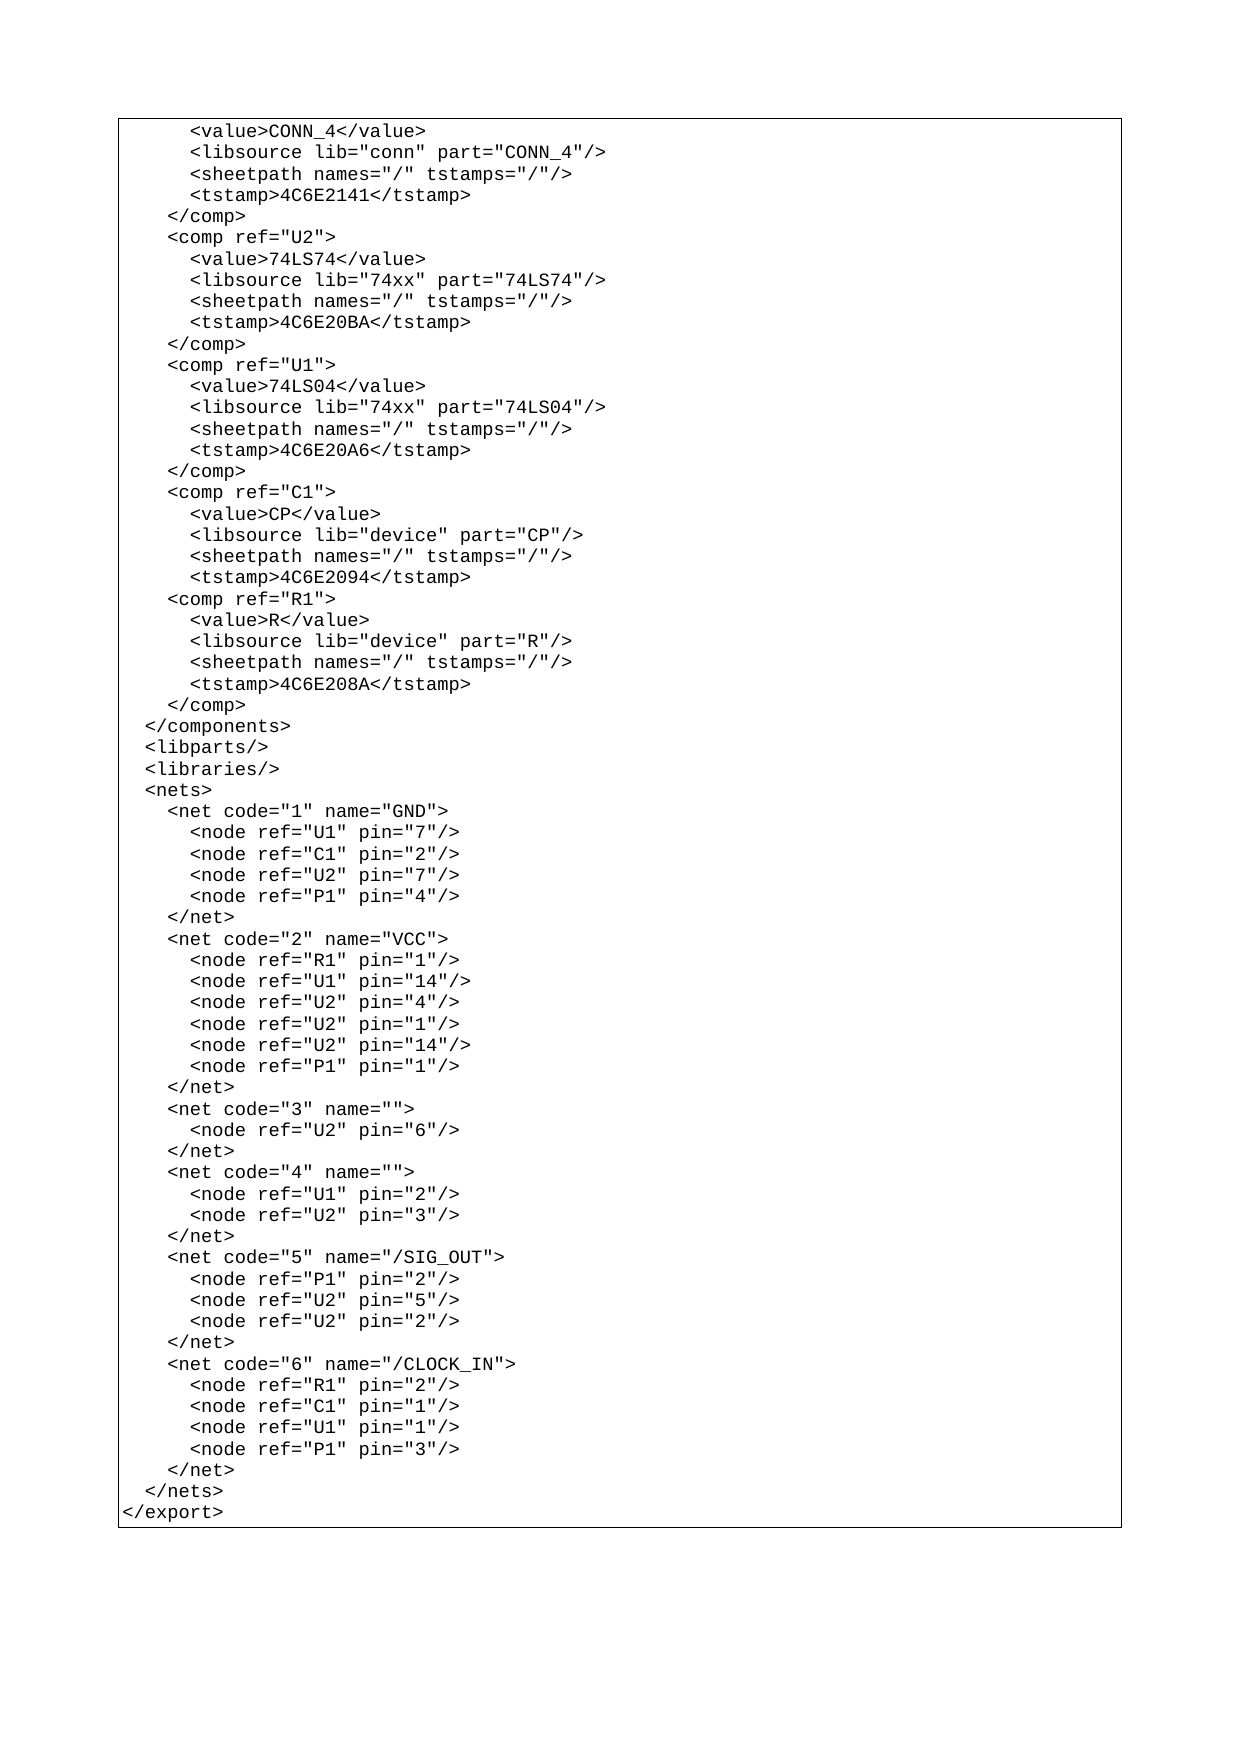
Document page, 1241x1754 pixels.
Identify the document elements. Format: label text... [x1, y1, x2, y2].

text <comp ref="U1"> [119, 352, 1121, 373]
text <value>74LS74</value> [119, 246, 1121, 267]
text <node ref="U1" pin="7"/> [119, 819, 1121, 841]
text </comp> [119, 331, 1121, 352]
text <sheetpath names="/" tstamps="/"/> [119, 161, 1121, 182]
text <libparts/> [119, 734, 1121, 756]
text <net code="4" name=""> [119, 1159, 1121, 1181]
text <comp ref="C1"> [119, 479, 1121, 501]
text <node ref="U2" pin="1"/> [119, 1011, 1121, 1032]
text <net code="3" name=""> [119, 1096, 1121, 1117]
text <tstamp>4C6E20BA</tstamp> [119, 309, 1121, 331]
text <node ref="P1" pin="4"/> [119, 883, 1121, 904]
text <net code="1" name="GND"> [119, 798, 1121, 819]
text <libsource lib="conn" part="CONN_4"/> [119, 139, 1121, 161]
text <node ref="U2" pin="6"/> [119, 1117, 1121, 1138]
text <tstamp>4C6E20A6</tstamp> [119, 437, 1121, 458]
text <sheetpath names="/" tstamps="/"/> [119, 543, 1121, 564]
text <comp ref="U2"> [119, 224, 1121, 246]
text </net> [119, 1223, 1121, 1244]
text </net> [119, 1329, 1121, 1351]
text <node ref="U2" pin="14"/> [119, 1032, 1121, 1053]
text <libsource lib="74xx" part="74LS74"/> [119, 267, 1121, 288]
text <node ref="U2" pin="4"/> [119, 989, 1121, 1011]
text <tstamp>4C6E208A</tstamp> [119, 671, 1121, 692]
text <net code="6" name="/CLOCK_IN"> [119, 1351, 1121, 1372]
text <node ref="P1" pin="2"/> [119, 1266, 1121, 1287]
text <node ref="C1" pin="2"/> [119, 841, 1121, 862]
text </net> [119, 904, 1121, 926]
text <node ref="U2" pin="5"/> [119, 1287, 1121, 1308]
text <tstamp>4C6E2094</tstamp> [119, 564, 1121, 586]
text </comp> [119, 458, 1121, 479]
text <tstamp>4C6E2141</tstamp> [119, 182, 1121, 203]
text <node ref="U1" pin="2"/> [119, 1181, 1121, 1202]
text <sheetpath names="/" tstamps="/"/> [119, 416, 1121, 437]
text </comp> [119, 692, 1121, 713]
text </net> [119, 1138, 1121, 1159]
text </net> [119, 1074, 1121, 1096]
text <node ref="P1" pin="3"/> [119, 1436, 1121, 1457]
text <nets> [119, 777, 1121, 798]
text <sheetpath names="/" tstamps="/"/> [119, 288, 1121, 309]
text <node ref="R1" pin="2"/> [119, 1372, 1121, 1393]
text <node ref="R1" pin="1"/> [119, 947, 1121, 968]
text <sheetpath names="/" tstamps="/"/> [119, 649, 1121, 671]
text <value>R</value> [119, 607, 1121, 628]
text <node ref="U2" pin="2"/> [119, 1308, 1121, 1329]
text <node ref="U2" pin="3"/> [119, 1202, 1121, 1223]
text <value>CONN_4</value> [119, 119, 1121, 139]
text </components> [119, 713, 1121, 734]
text <node ref="U1" pin="1"/> [119, 1414, 1121, 1436]
text <net code="5" name="/SIG_OUT"> [119, 1244, 1121, 1266]
text <value>CP</value> [119, 501, 1121, 522]
text <libsource lib="device" part="R"/> [119, 628, 1121, 649]
text <node ref="U2" pin="7"/> [119, 862, 1121, 883]
text </export> [119, 1499, 1121, 1527]
text <net code="2" name="VCC"> [119, 926, 1121, 947]
text </nets> [119, 1478, 1121, 1499]
text <node ref="P1" pin="1"/> [119, 1053, 1121, 1074]
text <libraries/> [119, 756, 1121, 777]
text <libsource lib="74xx" part="74LS04"/> [119, 394, 1121, 416]
text <libsource lib="device" part="CP"/> [119, 522, 1121, 543]
text <value>74LS04</value> [119, 373, 1121, 394]
text <comp ref="R1"> [119, 586, 1121, 607]
text <node ref="C1" pin="1"/> [119, 1393, 1121, 1414]
text <node ref="U1" pin="14"/> [119, 968, 1121, 989]
text </net> [119, 1457, 1121, 1478]
text </comp> [119, 203, 1121, 224]
